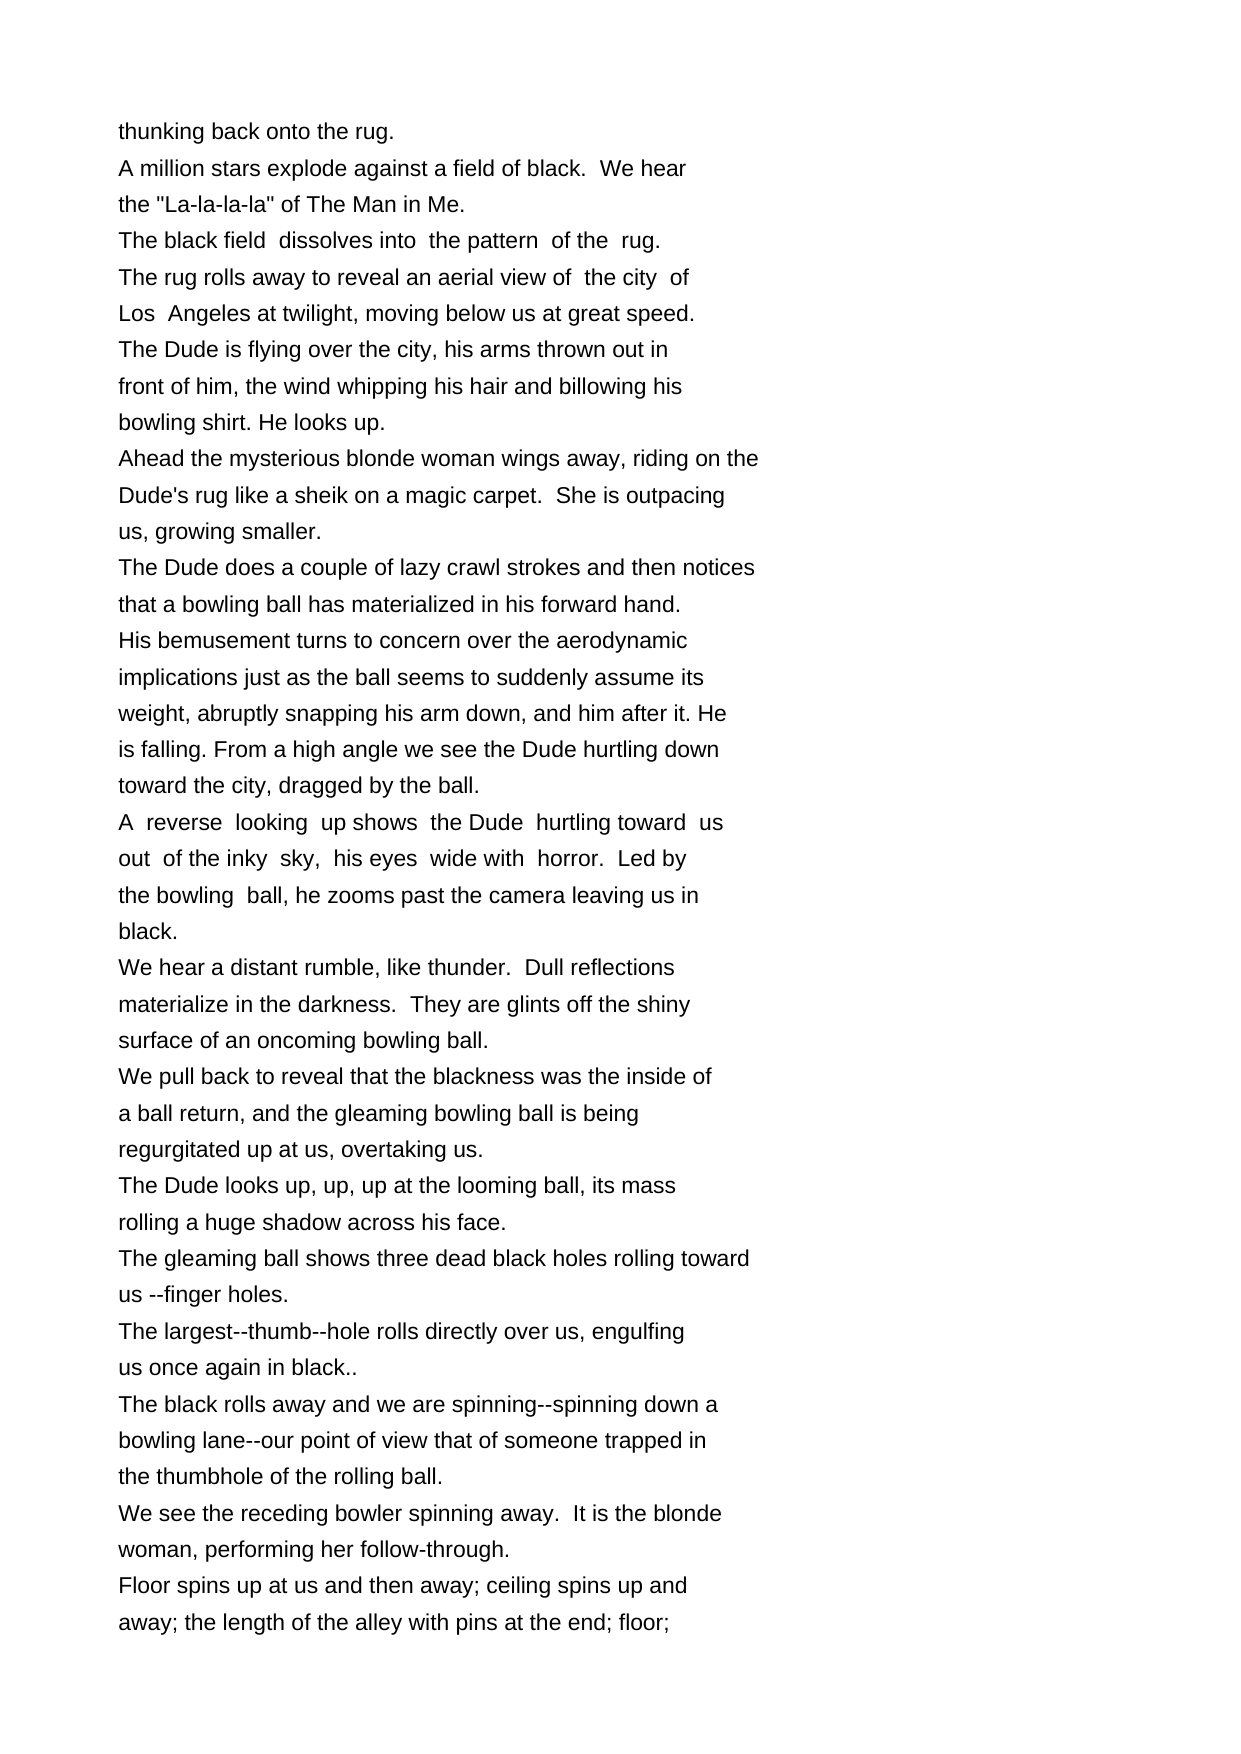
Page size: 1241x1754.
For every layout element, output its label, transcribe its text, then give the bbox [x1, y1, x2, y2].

text We pull back to reveal that the blackness was the inside of [118, 1063, 1122, 1090]
text the bowling ball, he zooms past the camera leaving us in [118, 882, 1122, 908]
text a ball return, and the gleaming bowling ball is being [118, 1100, 1122, 1126]
text The Dude looks up, up, up at the looming ball, its mass [118, 1172, 1122, 1199]
text toward the city, dragged by the ball. [118, 772, 1122, 799]
text The largest--thumb--hole rolls directly over us, engulfing [118, 1318, 1122, 1344]
text The Dude does a couple of lazy crawl strokes and then notices [118, 554, 1122, 581]
text We hear a distant rumble, like thunder. Dull reflections [118, 954, 1122, 981]
text woman, performing her follow-through. [118, 1536, 1122, 1562]
text The Dude is flying over the city, his arms thrown out in [118, 336, 1122, 363]
text Floor spins up at us and then away; ceiling spins up and [118, 1572, 1122, 1599]
text out of the inky sky, his eyes wide with horror. Led by [118, 845, 1122, 872]
text away; the length of the alley with pins at the end; floor; [118, 1609, 1122, 1635]
text that a bowling ball has materialized in his forward hand. [118, 591, 1122, 617]
text His bemusement turns to concern over the aerodynamic [118, 627, 1122, 653]
text The rug rolls away to reveal an aerial view of the city of [118, 263, 1122, 290]
text us once again in black.. [118, 1354, 1122, 1381]
text weight, abruptly snapping his arm down, and him after it. He [118, 700, 1122, 726]
text rolling a huge shadow across his face. [118, 1209, 1122, 1235]
text The black rolls away and we are spinning--spinning down a [118, 1391, 1122, 1417]
text A reverse looking up shows the Dude hurtling toward us [118, 809, 1122, 835]
text implications just as the ball seems to suddenly assume its [118, 663, 1122, 690]
text bowling lane--our point of view that of someone trapped in [118, 1427, 1122, 1453]
text The black field dissolves into the pattern of the rug. [118, 227, 1122, 253]
text us --finger holes. [118, 1281, 1122, 1308]
text is falling. From a high angle we see the Dude hurtling down [118, 736, 1122, 762]
text A million stars explode against a field of black. We hear [118, 154, 1122, 181]
text Los Angeles at twilight, moving below us at great speed. [118, 300, 1122, 326]
text The gleaming ball shows three dead black holes rolling toward [118, 1245, 1122, 1271]
text Dude's rug like a sheik on a magic carpet. She is outpacing [118, 482, 1122, 508]
text regurgitated up at us, overtaking us. [118, 1136, 1122, 1162]
text the thumbhole of the rolling ball. [118, 1463, 1122, 1489]
text black. [118, 918, 1122, 944]
text Ahead the mysterious blonde woman wings away, riding on the [118, 445, 1122, 472]
text thunking back onto the rug. [118, 118, 1122, 144]
text front of him, the wind whipping his hair and billowing his [118, 373, 1122, 399]
text materialize in the darkness. They are glints off the shiny [118, 991, 1122, 1017]
text We see the receding bowler spinning away. It is the blonde [118, 1499, 1122, 1526]
text us, growing smaller. [118, 518, 1122, 544]
text surface of an oncoming bowling ball. [118, 1027, 1122, 1053]
text bowling shirt. He looks up. [118, 409, 1122, 435]
text the "La-la-la-la" of The Man in Me. [118, 191, 1122, 217]
